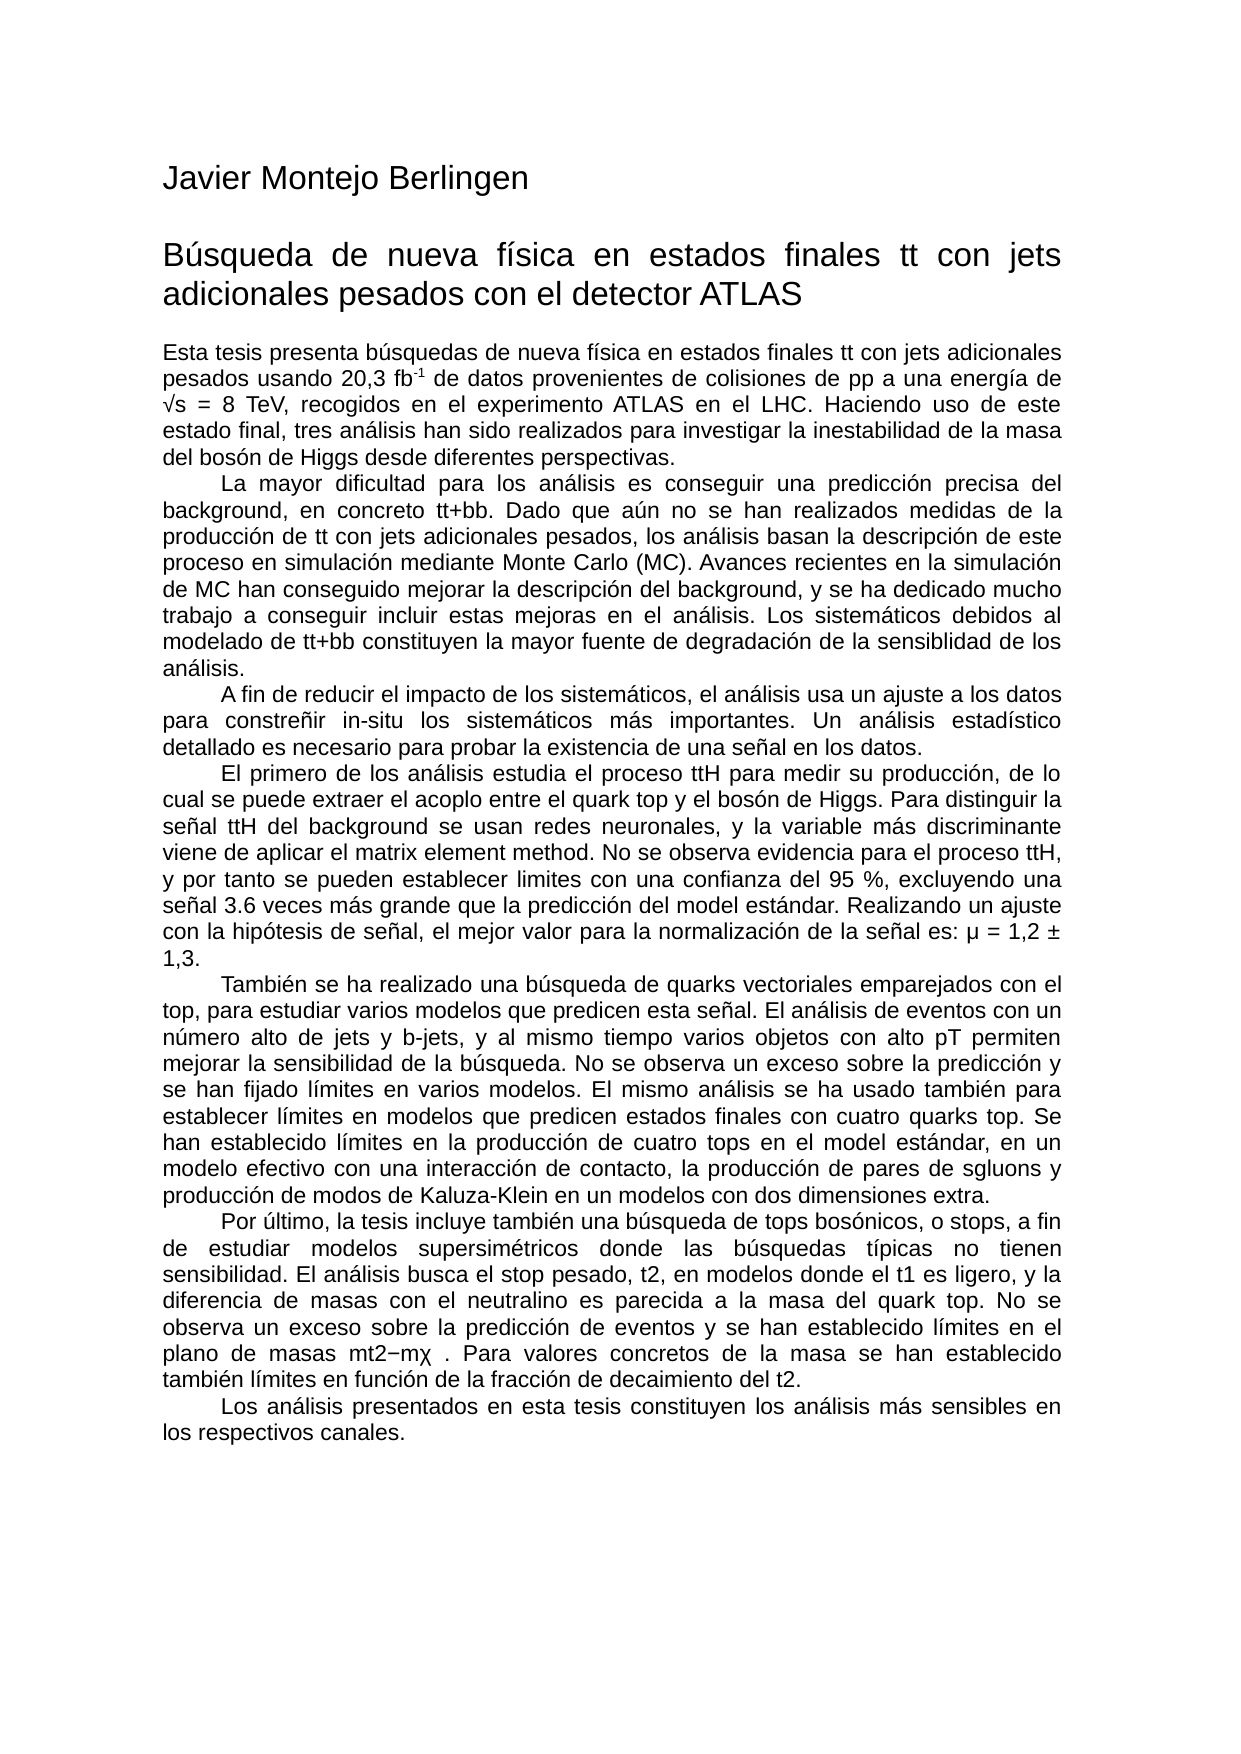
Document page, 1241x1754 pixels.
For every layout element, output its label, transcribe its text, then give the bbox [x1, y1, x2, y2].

text Javier Montejo Berlingen [162, 158, 1063, 197]
text El primero de los análisis estudia el proceso ttH para medir su producción, de lo cual se puede extraer el acoplo entre el quark top y el bosón de Higgs. Para distinguir la señal ttH del background se usan redes neuronales, y la variable más discriminante viene de aplicar el matrix element method. No se observa evidencia para el proceso ttH, y por tanto se pueden establecer limites con una confianza del 95 %, excluyendo una señal 3.6 veces más grande que la predicción del model estándar. Realizando un ajuste con la hipótesis de señal, el mejor valor para la normalización de la señal es: μ = 1,2 ± 1,3. [162, 760, 1063, 971]
text A fin de reducir el impacto de los sistemáticos, el análisis usa un ajuste a los datos para constreñir in-situ los sistemáticos más importantes. Un análisis estadístico detallado es necesario para probar la existencia de una señal en los datos. [162, 681, 1063, 760]
text Por último, la tesis incluye también una búsqueda de tops bosónicos, o stops, a fin de estudiar modelos supersimétricos donde las búsquedas típicas no tienen sensibilidad. El análisis busca el stop pesado, t2, en modelos donde el t1 es ligero, y la diferencia de masas con el neutralino es parecida a la masa del quark top. No se observa un exceso sobre la predicción de eventos y se han establecido límites en el plano de masas mt2−mχ . Para valores concretos de la masa se han establecido también límites en función de la fracción de decaimiento del t2. [162, 1208, 1063, 1393]
text Los análisis presentados en esta tesis constituyen los análisis más sensibles en los respectivos canales. [162, 1393, 1063, 1445]
text Búsqueda de nueva física en estados finales tt con jets adicionales pesados con el detector ATLAS [162, 235, 1063, 312]
text También se ha realizado una búsqueda de quarks vectoriales emparejados con el top, para estudiar varios modelos que predicen esta señal. El análisis de eventos con un número alto de jets y b-jets, y al mismo tiempo varios objetos con alto pT permiten mejorar la sensibilidad de la búsqueda. No se observa un exceso sobre la predicción y se han fijado límites en varios modelos. El mismo análisis se ha usado también para establecer límites en modelos que predicen estados finales con cuatro quarks top. Se han establecido límites en la producción de cuatro tops en el model estándar, en un modelo efectivo con una interacción de contacto, la producción de pares de sgluons y producción de modos de Kaluza-Klein en un modelos con dos dimensiones extra. [162, 971, 1063, 1208]
text La mayor dificultad para los análisis es conseguir una predicción precisa del background, en concreto tt+bb. Dado que aún no se han realizados medidas de la producción de tt con jets adicionales pesados, los análisis basan la descripción de este proceso en simulación mediante Monte Carlo (MC). Avances recientes en la simulación de MC han conseguido mejorar la descripción del background, y se ha dedicado mucho trabajo a conseguir incluir estas mejoras en el análisis. Los sistemáticos debidos al modelado de tt+bb constituyen la mayor fuente de degradación de la sensiblidad de los análisis. [162, 470, 1063, 681]
text Esta tesis presenta búsquedas de nueva física en estados finales tt con jets adicionales pesados usando 20,3 fb-1 de datos provenientes de colisiones de pp a una energía de √s = 8 TeV, recogidos en el experimento ATLAS en el LHC. Haciendo uso de este estado final, tres análisis han sido realizados para investigar la inestabilidad de la masa del bosón de Higgs desde diferentes perspectivas. [162, 338, 1063, 470]
